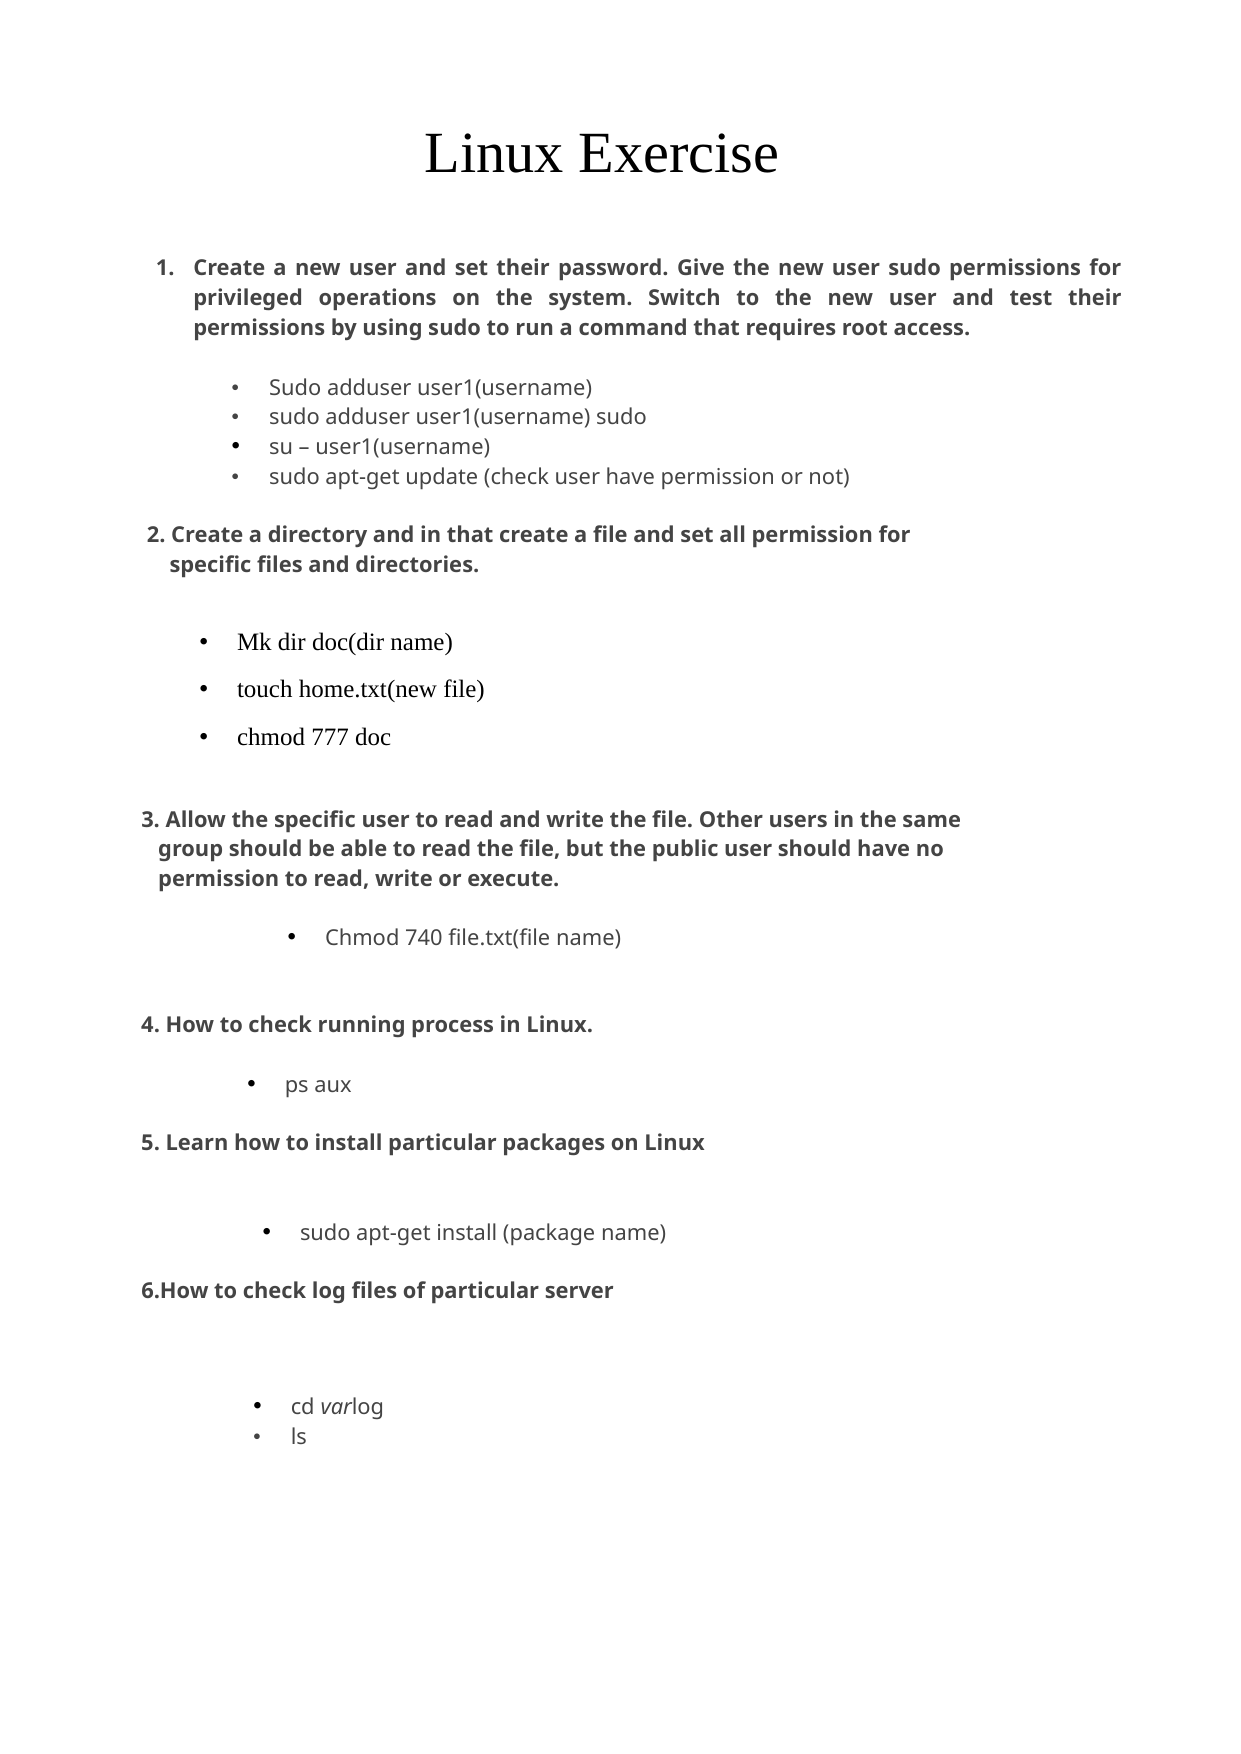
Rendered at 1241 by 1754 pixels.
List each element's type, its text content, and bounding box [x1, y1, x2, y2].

list sudo apt-get update (check user have permission or not) [231, 461, 1122, 491]
list sudo adduser user1(username) sudo [231, 401, 1122, 431]
text specific files and directories. [118, 549, 1122, 579]
list Create a new user and set their password. Give the new user sudo permissions for privileged operations on the system. Switch to the new user and test their permissions by using sudo to run a command that requires root access. [156, 252, 1122, 342]
text 4. How to check running process in Linux. [118, 1009, 1122, 1039]
list sudo apt-get install (package name) [262, 1217, 1122, 1246]
text Linux Exercise [118, 118, 1122, 185]
text 5. Learn how to install particular packages on Linux [118, 1127, 1122, 1157]
text permission to read, write or execute. [118, 863, 1122, 893]
text 6.How to check log files of particular server [118, 1275, 1122, 1305]
list cd varlog [253, 1391, 1122, 1421]
text 2. Create a directory and in that create a file and set all permission for [118, 519, 1122, 549]
text group should be able to read the file, but the public user should have no [118, 833, 1122, 863]
list Mk dir doc(dir name) [199, 627, 1122, 655]
list su – user1(username) [231, 431, 1122, 461]
list Sudo adduser user1(username) [231, 371, 1122, 401]
text 3. Allow the specific user to read and write the file. Other users in the same [118, 804, 1122, 833]
list touch home.txt(new file) [199, 674, 1122, 703]
list ls [253, 1421, 1122, 1451]
list chmod 777 doc [199, 722, 1122, 785]
list Chmod 740 file.txt(file name) [287, 922, 1122, 952]
list ps aux [247, 1069, 1122, 1098]
